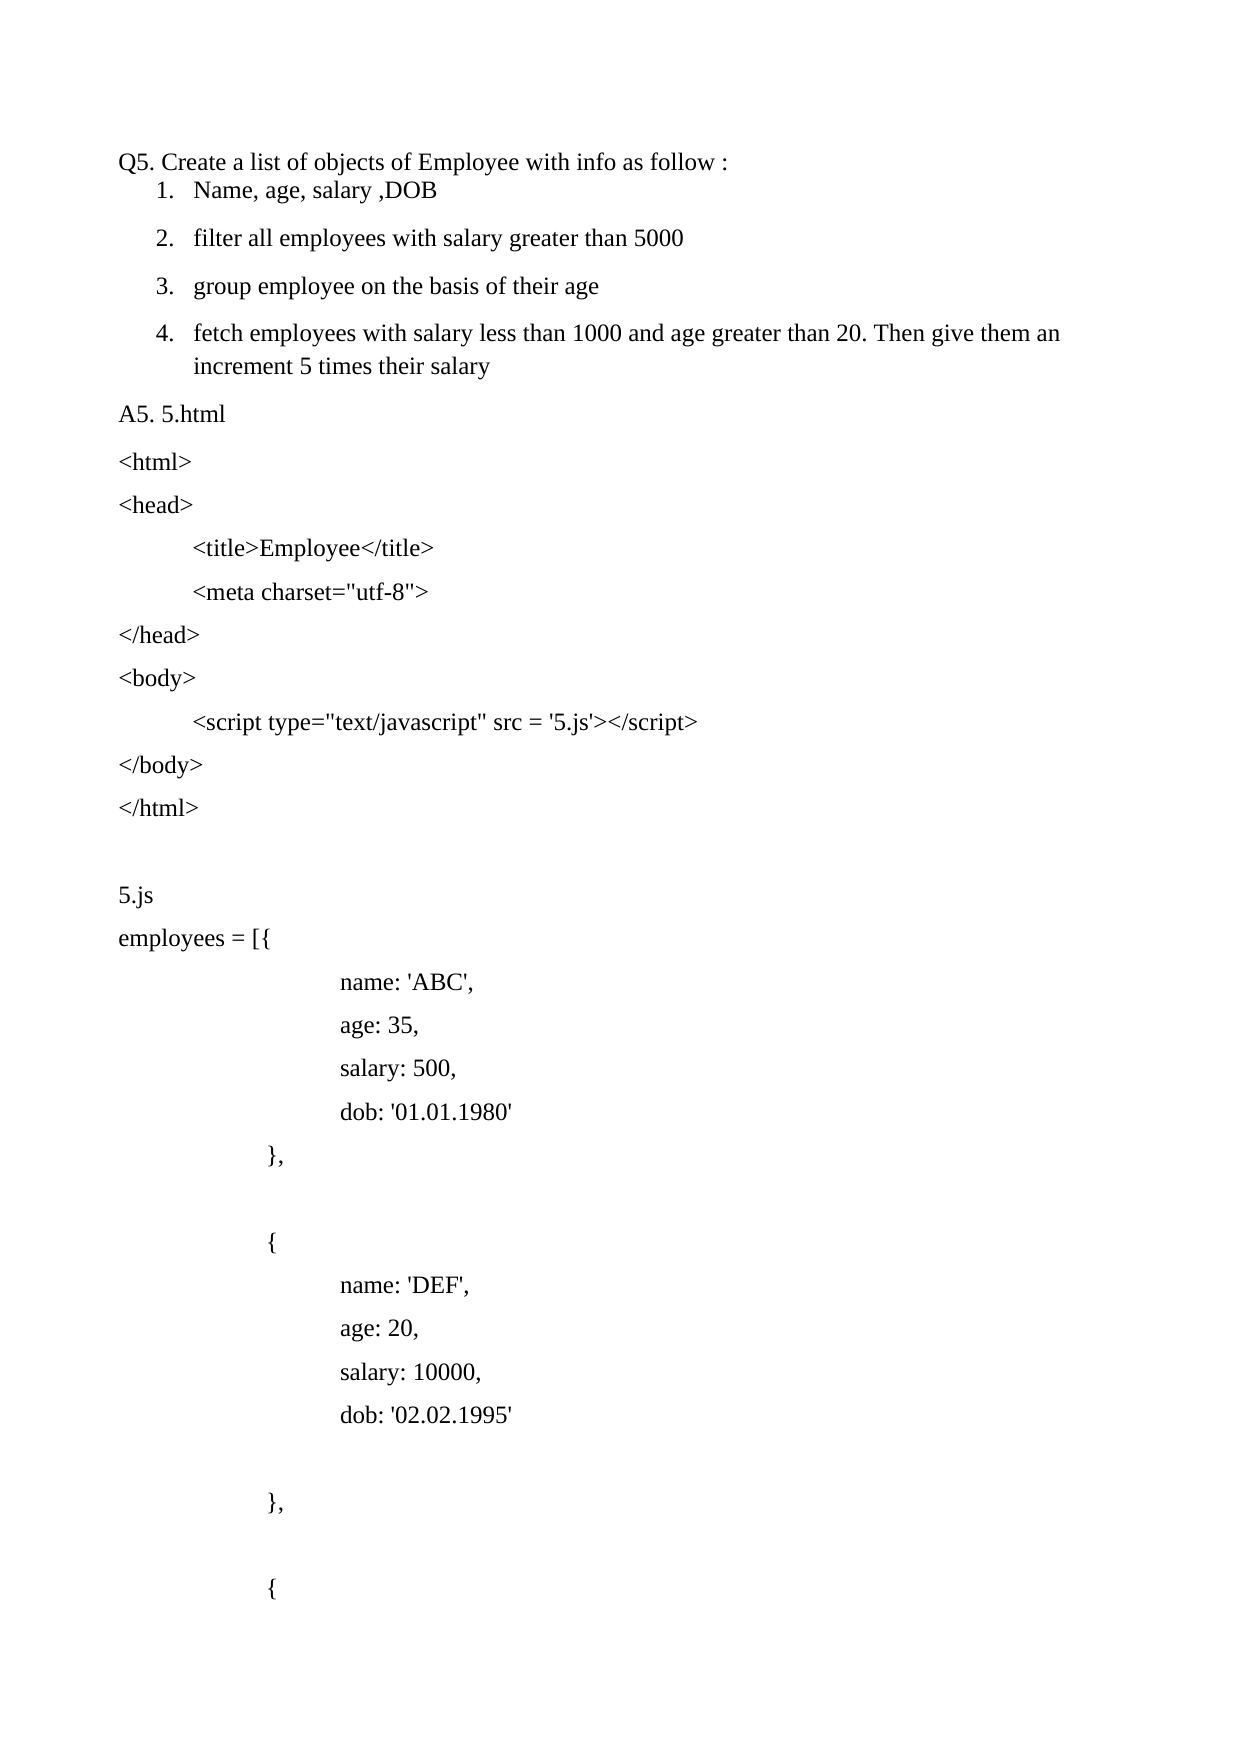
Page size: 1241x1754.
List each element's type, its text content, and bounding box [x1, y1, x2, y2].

text 5.js [118, 880, 1122, 909]
text age: 20, [118, 1313, 1122, 1342]
text <head> [118, 490, 1122, 519]
text employees = [{ [118, 923, 1122, 952]
text salary: 500, [118, 1053, 1122, 1082]
text <body> [118, 663, 1122, 692]
text { [118, 1227, 1122, 1255]
text </head> [118, 620, 1122, 649]
text salary: 10000, [118, 1357, 1122, 1385]
text name: 'DEF', [118, 1270, 1122, 1299]
list filter all employees with salary greater than 5000 [156, 223, 1122, 252]
text dob: '01.01.1980' [118, 1097, 1122, 1125]
text <meta charset="utf-8"> [118, 577, 1122, 605]
text <script type="text/javascript" src = '5.js'></script> [118, 707, 1122, 735]
text { [118, 1573, 1122, 1602]
text Q5. Create a list of objects of Employee with info as follow : [118, 147, 1122, 176]
list fetch employees with salary less than 1000 and age greater than 20. Then give them an increment 5 times their salary [156, 318, 1122, 380]
list Name, age, salary ,DOB [156, 176, 1122, 204]
text </html> [118, 793, 1122, 822]
text age: 35, [118, 1010, 1122, 1039]
text A5. 5.html [118, 399, 1122, 428]
text name: 'ABC', [118, 967, 1122, 995]
text <title>Employee</title> [118, 533, 1122, 562]
text <html> [118, 447, 1122, 475]
text }, [118, 1487, 1122, 1515]
list group employee on the basis of their age [156, 271, 1122, 299]
text }, [118, 1140, 1122, 1169]
text dob: '02.02.1995' [118, 1400, 1122, 1429]
text </body> [118, 750, 1122, 779]
